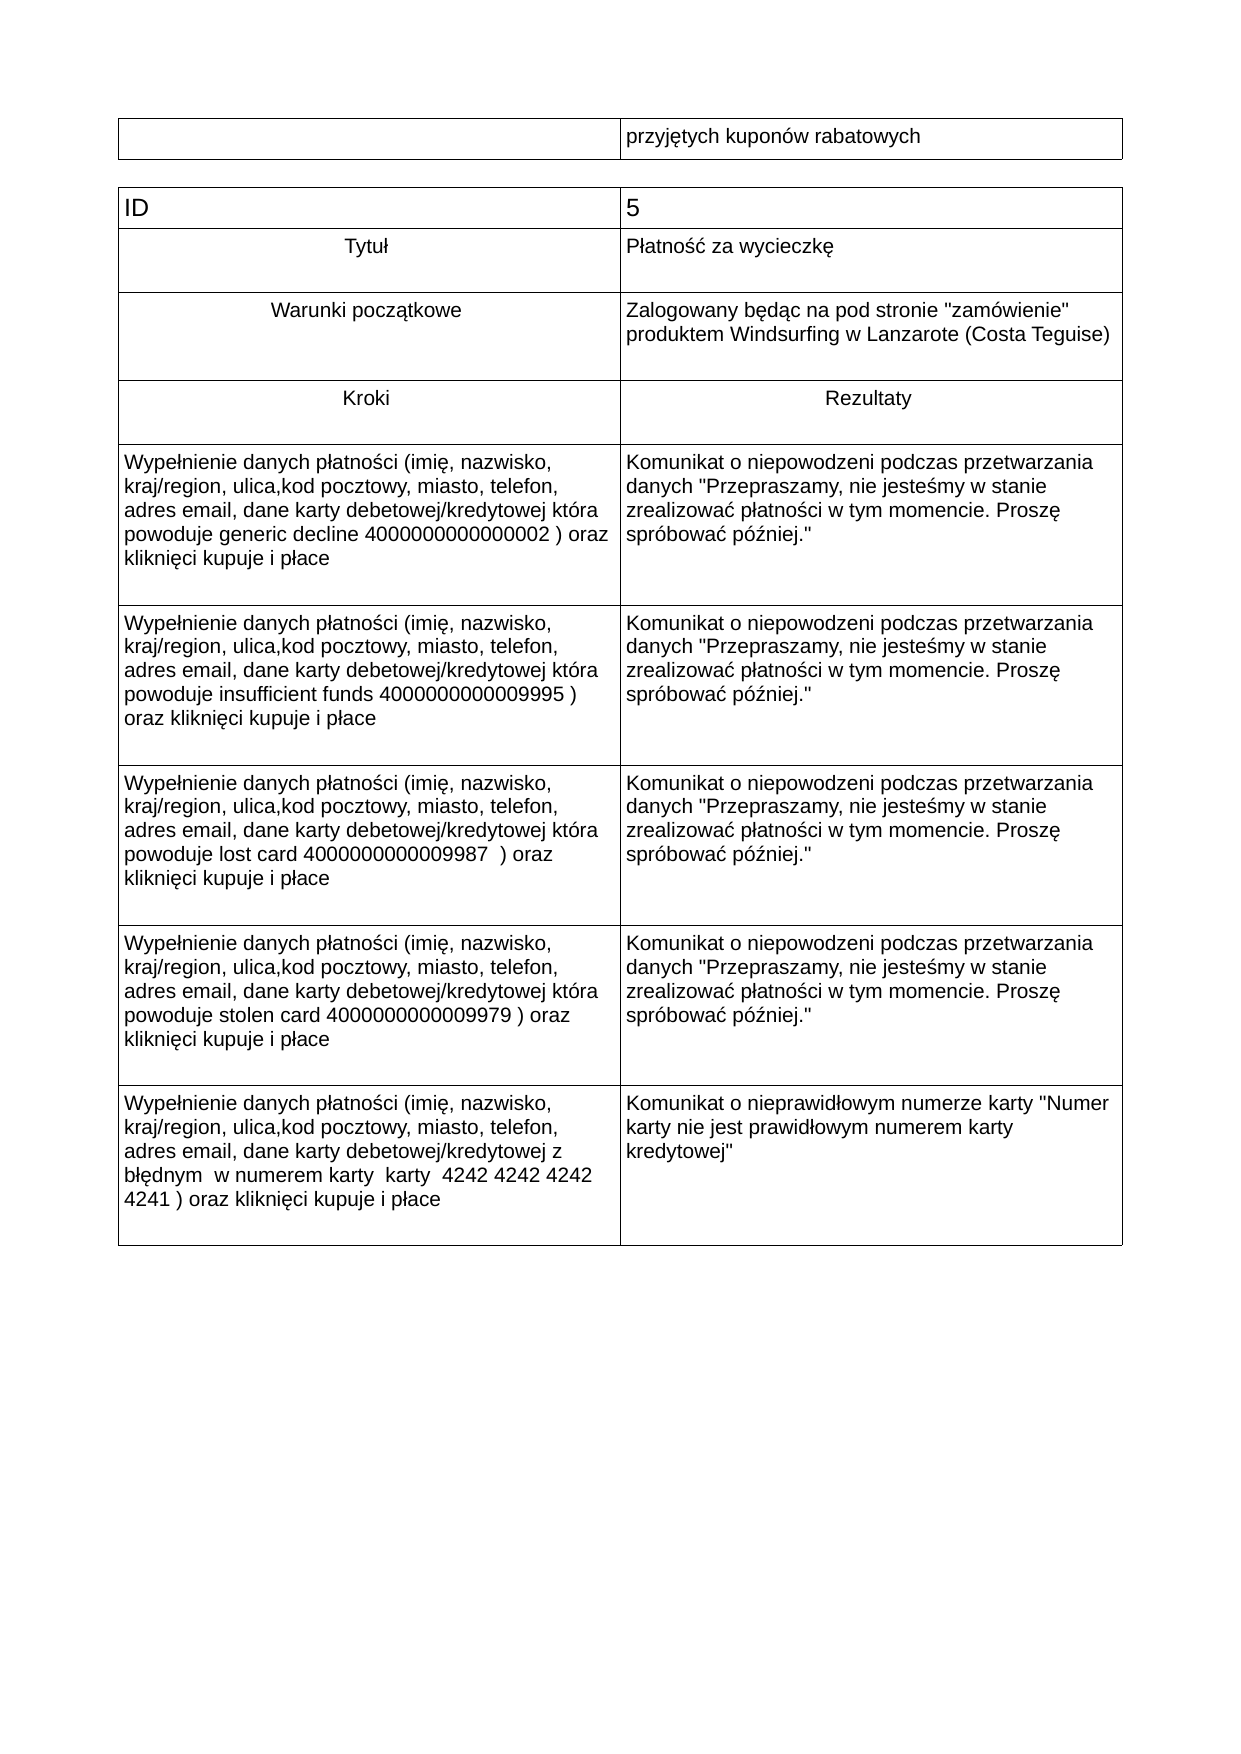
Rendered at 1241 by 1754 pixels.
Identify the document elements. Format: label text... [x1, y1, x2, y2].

table_cell Wypełnienie danych płatności (imię, nazwisko, kraj/region, ulica,kod pocztowy, miasto, telefon, adres email, dane karty debetowej/kredytowej która powoduje stolen card 4000000000009979 ) oraz kliknięci kupuje i płace [119, 926, 620, 1085]
table_header ID [119, 188, 620, 228]
table_cell Warunki początkowe [119, 293, 620, 380]
table_cell Komunikat o niepowodzeni podczas przetwarzania danych "Przepraszamy, nie jesteśmy w stanie zrealizować płatności w tym momencie. Proszę spróbować później." [621, 766, 1122, 925]
table_cell [119, 119, 620, 158]
table_cell przyjętych kuponów rabatowych [621, 119, 1122, 158]
table_cell Zalogowany będąc na pod stronie "zamówienie" produktem Windsurfing w Lanzarote (Costa Teguise) [621, 293, 1122, 380]
table_cell Wypełnienie danych płatności (imię, nazwisko, kraj/region, ulica,kod pocztowy, miasto, telefon, adres email, dane karty debetowej/kredytowej która powoduje insufficient funds 4000000000009995 ) oraz kliknięci kupuje i płace [119, 606, 620, 764]
table_cell Komunikat o nieprawidłowym numerze karty "Numer karty nie jest prawidłowym numerem karty kredytowej" [621, 1086, 1122, 1245]
table_cell Wypełnienie danych płatności (imię, nazwisko, kraj/region, ulica,kod pocztowy, miasto, telefon, adres email, dane karty debetowej/kredytowej która powoduje lost card 4000000000009987 ) oraz kliknięci kupuje i płace [119, 766, 620, 925]
table_cell Komunikat o niepowodzeni podczas przetwarzania danych "Przepraszamy, nie jesteśmy w stanie zrealizować płatności w tym momencie. Proszę spróbować później." [621, 445, 1122, 604]
table_cell Komunikat o niepowodzeni podczas przetwarzania danych "Przepraszamy, nie jesteśmy w stanie zrealizować płatności w tym momencie. Proszę spróbować później." [621, 606, 1122, 764]
table_cell Komunikat o niepowodzeni podczas przetwarzania danych "Przepraszamy, nie jesteśmy w stanie zrealizować płatności w tym momencie. Proszę spróbować później." [621, 926, 1122, 1085]
table_cell Wypełnienie danych płatności (imię, nazwisko, kraj/region, ulica,kod pocztowy, miasto, telefon, adres email, dane karty debetowej/kredytowej z błędnym w numerem karty karty 4242 4242 4242 4241 ) oraz kliknięci kupuje i płace [119, 1086, 620, 1245]
table_header 5 [621, 188, 1122, 228]
table_cell Rezultaty [621, 381, 1122, 444]
table_cell Tytuł [119, 229, 620, 292]
table_cell Kroki [119, 381, 620, 444]
table_cell Wypełnienie danych płatności (imię, nazwisko, kraj/region, ulica,kod pocztowy, miasto, telefon, adres email, dane karty debetowej/kredytowej która powoduje generic decline 4000000000000002 ) oraz kliknięci kupuje i płace [119, 445, 620, 604]
table_cell Płatność za wycieczkę [621, 229, 1122, 292]
